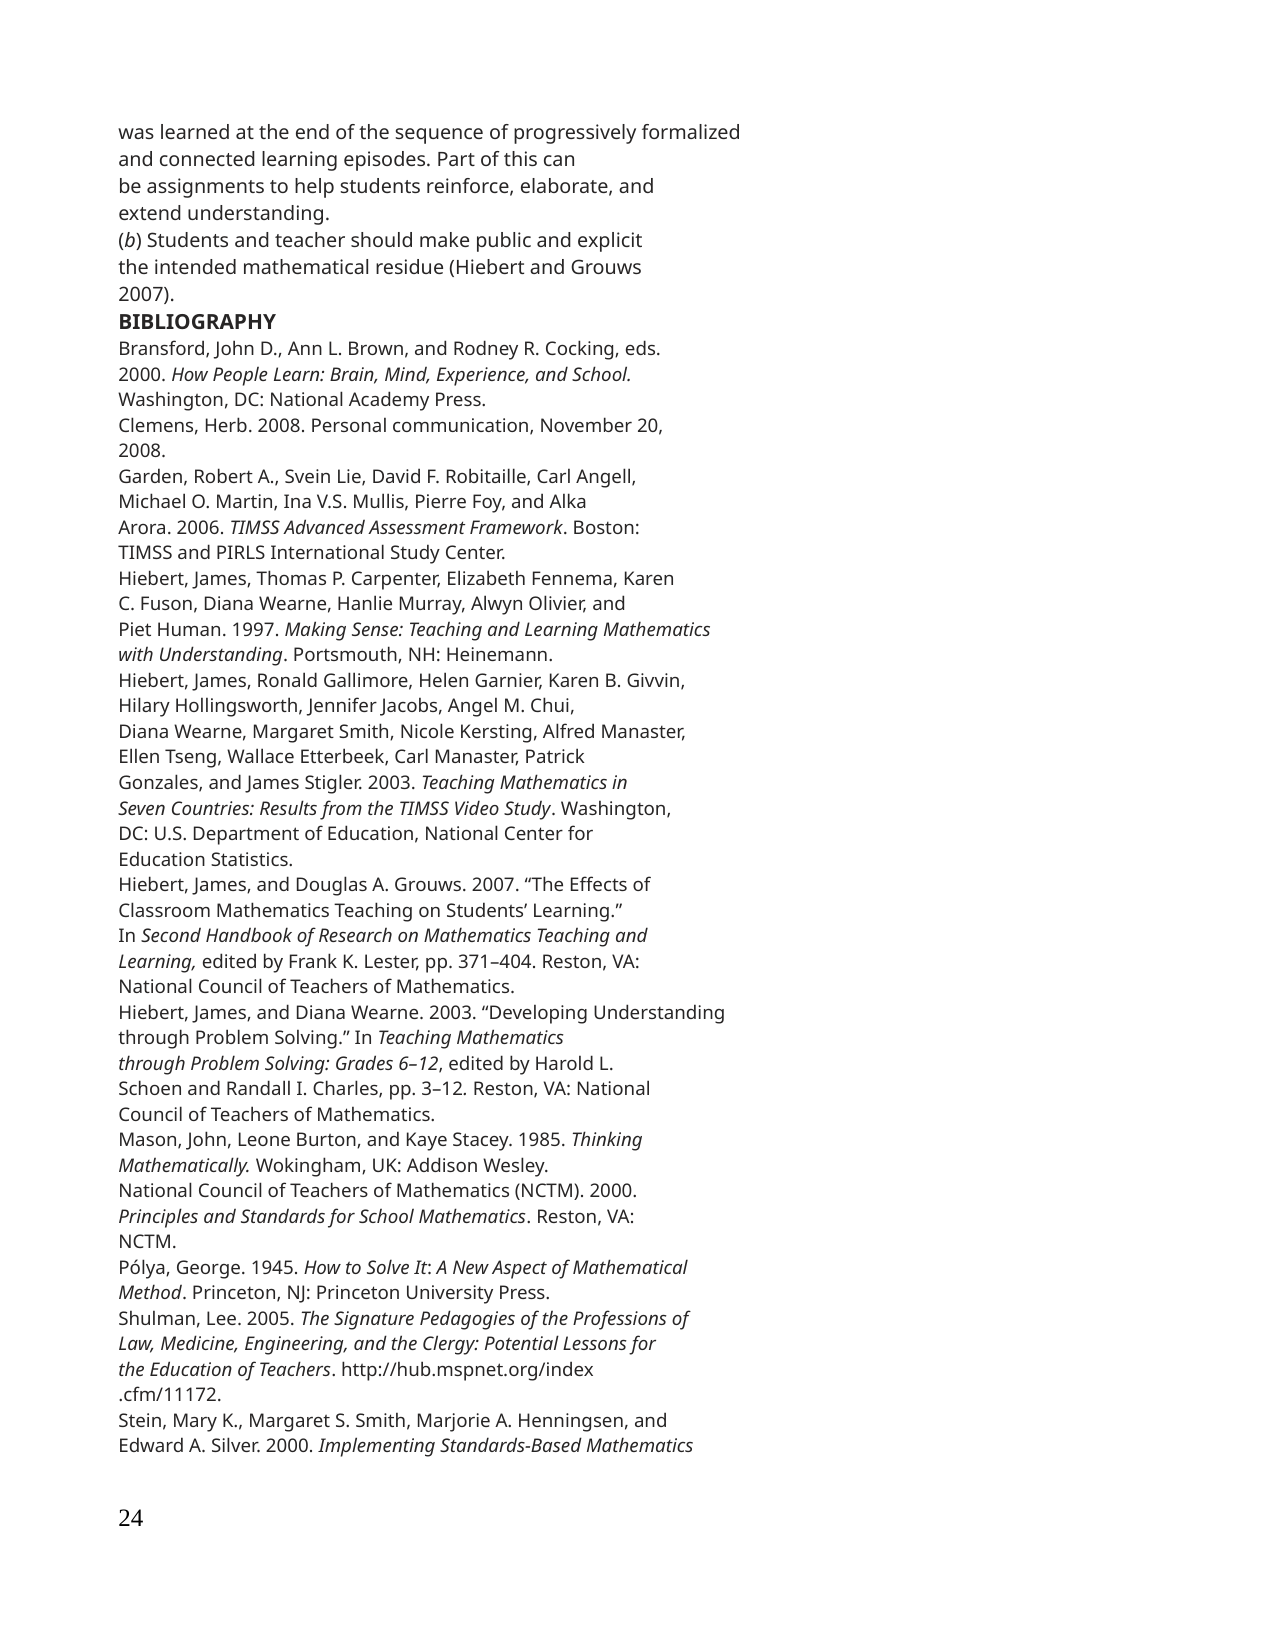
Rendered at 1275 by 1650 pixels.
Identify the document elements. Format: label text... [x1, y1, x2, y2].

text through Problem Solving.” In Teaching Mathematics [118, 1024, 1157, 1050]
text Michael O. Martin, Ina V.S. Mullis, Pierre Foy, and Alka [118, 488, 1157, 514]
text Education Statistics. [118, 846, 1157, 871]
text Seven Countries: Results from the TIMSS Video Study. Washington, [118, 795, 1157, 820]
text Edward A. Silver. 2000. Implementing Standards-Based Mathematics [118, 1433, 1157, 1458]
text Hilary Hollingsworth, Jennifer Jacobs, Angel M. Chui, [118, 693, 1157, 718]
text Stein, Mary K., Margaret S. Smith, Marjorie A. Henningsen, and [118, 1407, 1157, 1433]
text Garden, Robert A., Svein Lie, David F. Robitaille, Carl Angell, [118, 463, 1157, 488]
text Washington, DC: National Academy Press. [118, 386, 1157, 412]
text Hiebert, James, and Douglas A. Grouws. 2007. “The Effects of [118, 871, 1157, 897]
text TIMSS and PIRLS International Study Center. [118, 539, 1157, 565]
text National Council of Teachers of Mathematics (NCTM). 2000. [118, 1178, 1157, 1203]
text Gonzales, and James Stigler. 2003. Teaching Mathematics in [118, 769, 1157, 795]
text the intended mathematical residue (Hiebert and Grouws [118, 253, 1157, 280]
text Diana Wearne, Margaret Smith, Nicole Kersting, Alfred Manaster, [118, 718, 1157, 744]
text Hiebert, James, Ronald Gallimore, Helen Garnier, Karen B. Givvin, [118, 667, 1157, 693]
text extend understanding. [118, 199, 1157, 226]
text (b) Students and teacher should make public and explicit [118, 226, 1157, 253]
text and connected learning episodes. Part of this can [118, 145, 1157, 172]
text 2007). [118, 280, 1157, 307]
text Hiebert, James, and Diana Wearne. 2003. “Developing Understanding [118, 999, 1157, 1024]
text Arora. 2006. TIMSS Advanced Assessment Framework. Boston: [118, 514, 1157, 539]
text the Education of Teachers. http://hub.mspnet.org/index [118, 1356, 1157, 1382]
text BIBLIOGRAPHY [118, 307, 1157, 335]
text Method. Princeton, NJ: Princeton University Press. [118, 1280, 1157, 1305]
text C. Fuson, Diana Wearne, Hanlie Murray, Alwyn Olivier, and [118, 591, 1157, 616]
text Principles and Standards for School Mathematics. Reston, VA: [118, 1203, 1157, 1229]
text 2008. [118, 437, 1157, 463]
text In Second Handbook of Research on Mathematics Teaching and [118, 922, 1157, 948]
text Schoen and Randall I. Charles, pp. 3–12. Reston, VA: National [118, 1076, 1157, 1101]
text 2000. How People Learn: Brain, Mind, Experience, and School. [118, 361, 1157, 386]
text Ellen Tseng, Wallace Etterbeek, Carl Manaster, Patrick [118, 744, 1157, 769]
text Law, Medicine, Engineering, and the Clergy: Potential Lessons for [118, 1331, 1157, 1356]
text DC: U.S. Department of Education, National Center for [118, 820, 1157, 846]
text Mathematically. Wokingham, UK: Addison Wesley. [118, 1152, 1157, 1178]
text NCTM. [118, 1229, 1157, 1254]
text Mason, John, Leone Burton, and Kaye Stacey. 1985. Thinking [118, 1127, 1157, 1152]
text Clemens, Herb. 2008. Personal communication, November 20, [118, 412, 1157, 437]
text Piet Human. 1997. Making Sense: Teaching and Learning Mathematics [118, 616, 1157, 642]
text Classroom Mathematics Teaching on Students’ Learning.” [118, 897, 1157, 922]
text Bransford, John D., Ann L. Brown, and Rodney R. Cocking, eds. [118, 335, 1157, 361]
text Council of Teachers of Mathematics. [118, 1101, 1157, 1127]
text through Problem Solving: Grades 6–12, edited by Harold L. [118, 1050, 1157, 1076]
text Hiebert, James, Thomas P. Carpenter, Elizabeth Fennema, Karen [118, 565, 1157, 591]
text be assignments to help students reinforce, elaborate, and [118, 172, 1157, 199]
text Pólya, George. 1945. How to Solve It: A New Aspect of Mathematical [118, 1254, 1157, 1280]
text National Council of Teachers of Mathematics. [118, 973, 1157, 999]
text Learning, edited by Frank K. Lester, pp. 371–404. Reston, VA: [118, 948, 1157, 973]
text .cfm/11172. [118, 1382, 1157, 1407]
text Shulman, Lee. 2005. The Signature Pedagogies of the Professions of [118, 1305, 1157, 1331]
text with Understanding. Portsmouth, NH: Heinemann. [118, 642, 1157, 667]
text was learned at the end of the sequence of progressively formalized [118, 118, 1157, 145]
